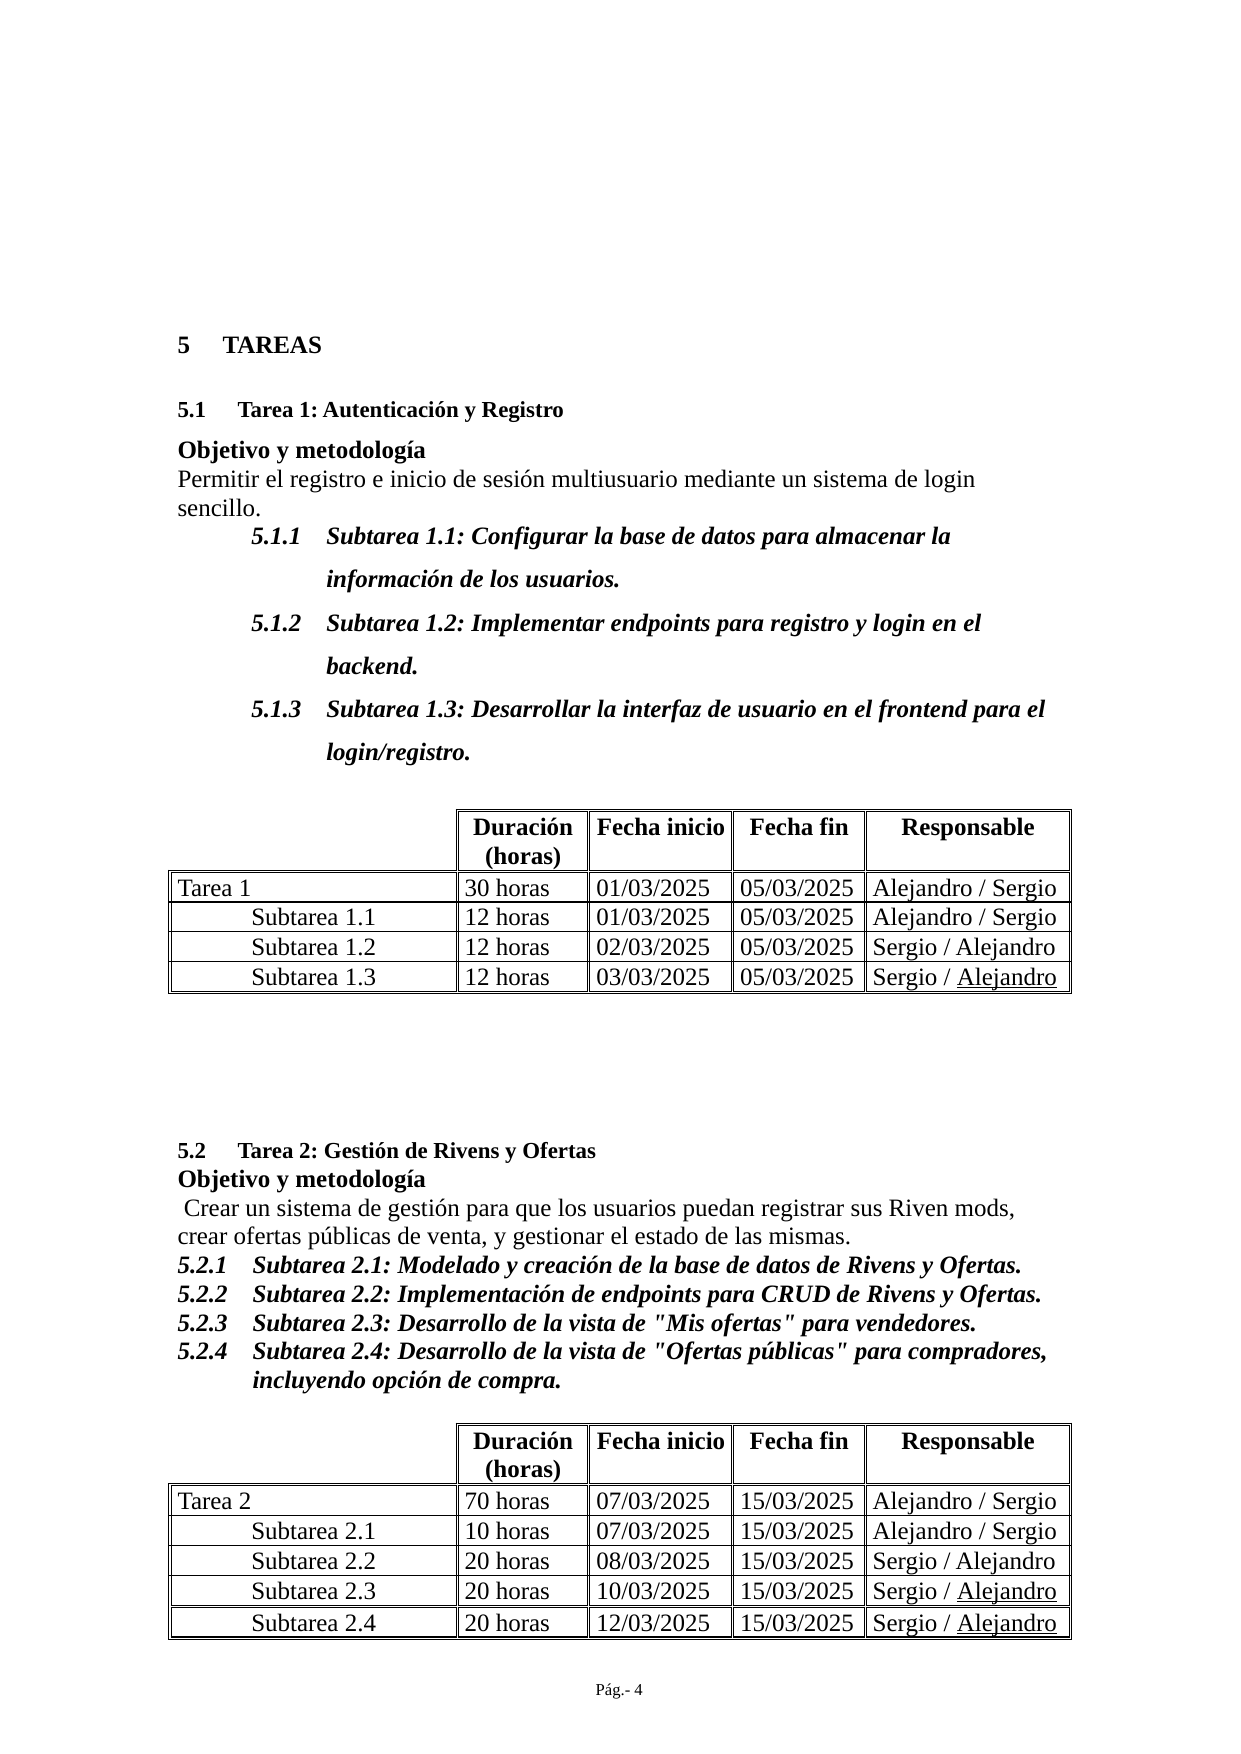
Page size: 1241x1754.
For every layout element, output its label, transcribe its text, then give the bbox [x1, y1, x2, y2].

subtitle Subtarea 1.3: Desarrollar la interfaz de usuario en el frontend para el login/registro. [251, 694, 1063, 766]
table_cell 05/03/2025 [734, 903, 864, 931]
table_cell 20 horas [459, 1576, 587, 1604]
table_cell Tarea 1 [172, 873, 456, 901]
table_cell 05/03/2025 [734, 873, 864, 901]
table_cell 12 horas [459, 962, 587, 991]
table_cell 08/03/2025 [590, 1546, 731, 1575]
table_cell Alejandro / Sergio [867, 873, 1069, 901]
table_cell Subtarea 2.3 [172, 1576, 456, 1604]
table_cell 70 horas [459, 1486, 587, 1515]
table_header [170, 1423, 456, 1483]
table_cell Subtarea 2.1 [172, 1516, 456, 1545]
text Crear un sistema de gestión para que los usuarios puedan registrar sus Riven mods, crear ofertas públicas de venta, y gestionar el estado de las mismas. [177, 1193, 1063, 1250]
table_cell Sergio / Alejandro [867, 962, 1069, 991]
table_cell Subtarea 2.2 [172, 1546, 456, 1575]
table_cell 07/03/2025 [590, 1486, 731, 1515]
list Subtarea 2.2: Implementación de endpoints para CRUD de Rivens y Ofertas. [177, 1279, 1063, 1308]
table_cell Alejandro / Sergio [867, 1486, 1069, 1515]
table_cell 03/03/2025 [590, 962, 731, 991]
table_cell Subtarea 2.4 [172, 1608, 456, 1636]
table_cell 15/03/2025 [734, 1576, 864, 1604]
list Subtarea 2.4: Desarrollo de la vista de "Ofertas públicas" para compradores, incluyendo opción de compra. [177, 1336, 1063, 1394]
table_header [170, 809, 456, 869]
table_cell 12 horas [459, 932, 587, 961]
table_header Responsable [867, 812, 1069, 869]
table_cell 15/03/2025 [734, 1546, 864, 1575]
table_header Fecha fin [734, 1426, 864, 1483]
table_cell Sergio / Alejandro [867, 1608, 1069, 1636]
subtitle Subtarea 1.1: Configurar la base de datos para almacenar la información de los usuarios. [251, 521, 1063, 593]
list Subtarea 2.3: Desarrollo de la vista de "Mis ofertas" para vendedores. [177, 1308, 1063, 1336]
table_cell 05/03/2025 [734, 962, 864, 991]
table_cell Sergio / Alejandro [867, 932, 1069, 961]
table_cell 30 horas [459, 873, 587, 901]
table_cell Subtarea 1.1 [172, 903, 456, 931]
table_cell 12/03/2025 [590, 1608, 731, 1636]
table_cell Alejandro / Sergio [867, 903, 1069, 931]
table_cell 07/03/2025 [590, 1516, 731, 1545]
table_header Fecha inicio [590, 812, 731, 869]
table_cell 10 horas [459, 1516, 587, 1545]
table_cell Subtarea 1.3 [172, 962, 456, 991]
text Objetivo y metodología [177, 435, 1063, 464]
table_cell Sergio / Alejandro [867, 1576, 1069, 1604]
table_cell Subtarea 1.2 [172, 932, 456, 961]
text Objetivo y metodología [177, 1164, 1063, 1193]
table_cell 02/03/2025 [590, 932, 731, 961]
subtitle Subtarea 1.2: Implementar endpoints para registro y login en el backend. [251, 608, 1063, 679]
text Permitir el registro e inicio de sesión multiusuario mediante un sistema de login sencillo. [177, 464, 1063, 521]
table_cell 10/03/2025 [590, 1576, 731, 1604]
subtitle tareas [177, 330, 1063, 359]
table_cell Tarea 2 [172, 1486, 456, 1515]
table_cell 15/03/2025 [734, 1516, 864, 1545]
table_header Fecha inicio [590, 1426, 731, 1483]
table_cell Sergio / Alejandro [867, 1546, 1069, 1575]
table_cell 05/03/2025 [734, 932, 864, 961]
table_header Fecha fin [734, 812, 864, 869]
table_cell 01/03/2025 [590, 873, 731, 901]
table_cell 12 horas [459, 903, 587, 931]
list Subtarea 2.1: Modelado y creación de la base de datos de Rivens y Ofertas. [177, 1250, 1063, 1279]
table_cell 15/03/2025 [734, 1486, 864, 1515]
table_header Responsable [867, 1426, 1069, 1483]
table_cell 20 horas [459, 1608, 587, 1636]
table_header Duración (horas) [459, 812, 587, 869]
table_cell 20 horas [459, 1546, 587, 1575]
subtitle Tarea 1: Autenticación y Registro [177, 396, 1063, 423]
table_header Duración (horas) [459, 1426, 587, 1483]
table_cell 01/03/2025 [590, 903, 731, 931]
table_cell 15/03/2025 [734, 1608, 864, 1636]
table_cell Alejandro / Sergio [867, 1516, 1069, 1545]
subtitle Tarea 2: Gestión de Rivens y Ofertas [177, 1138, 1063, 1164]
